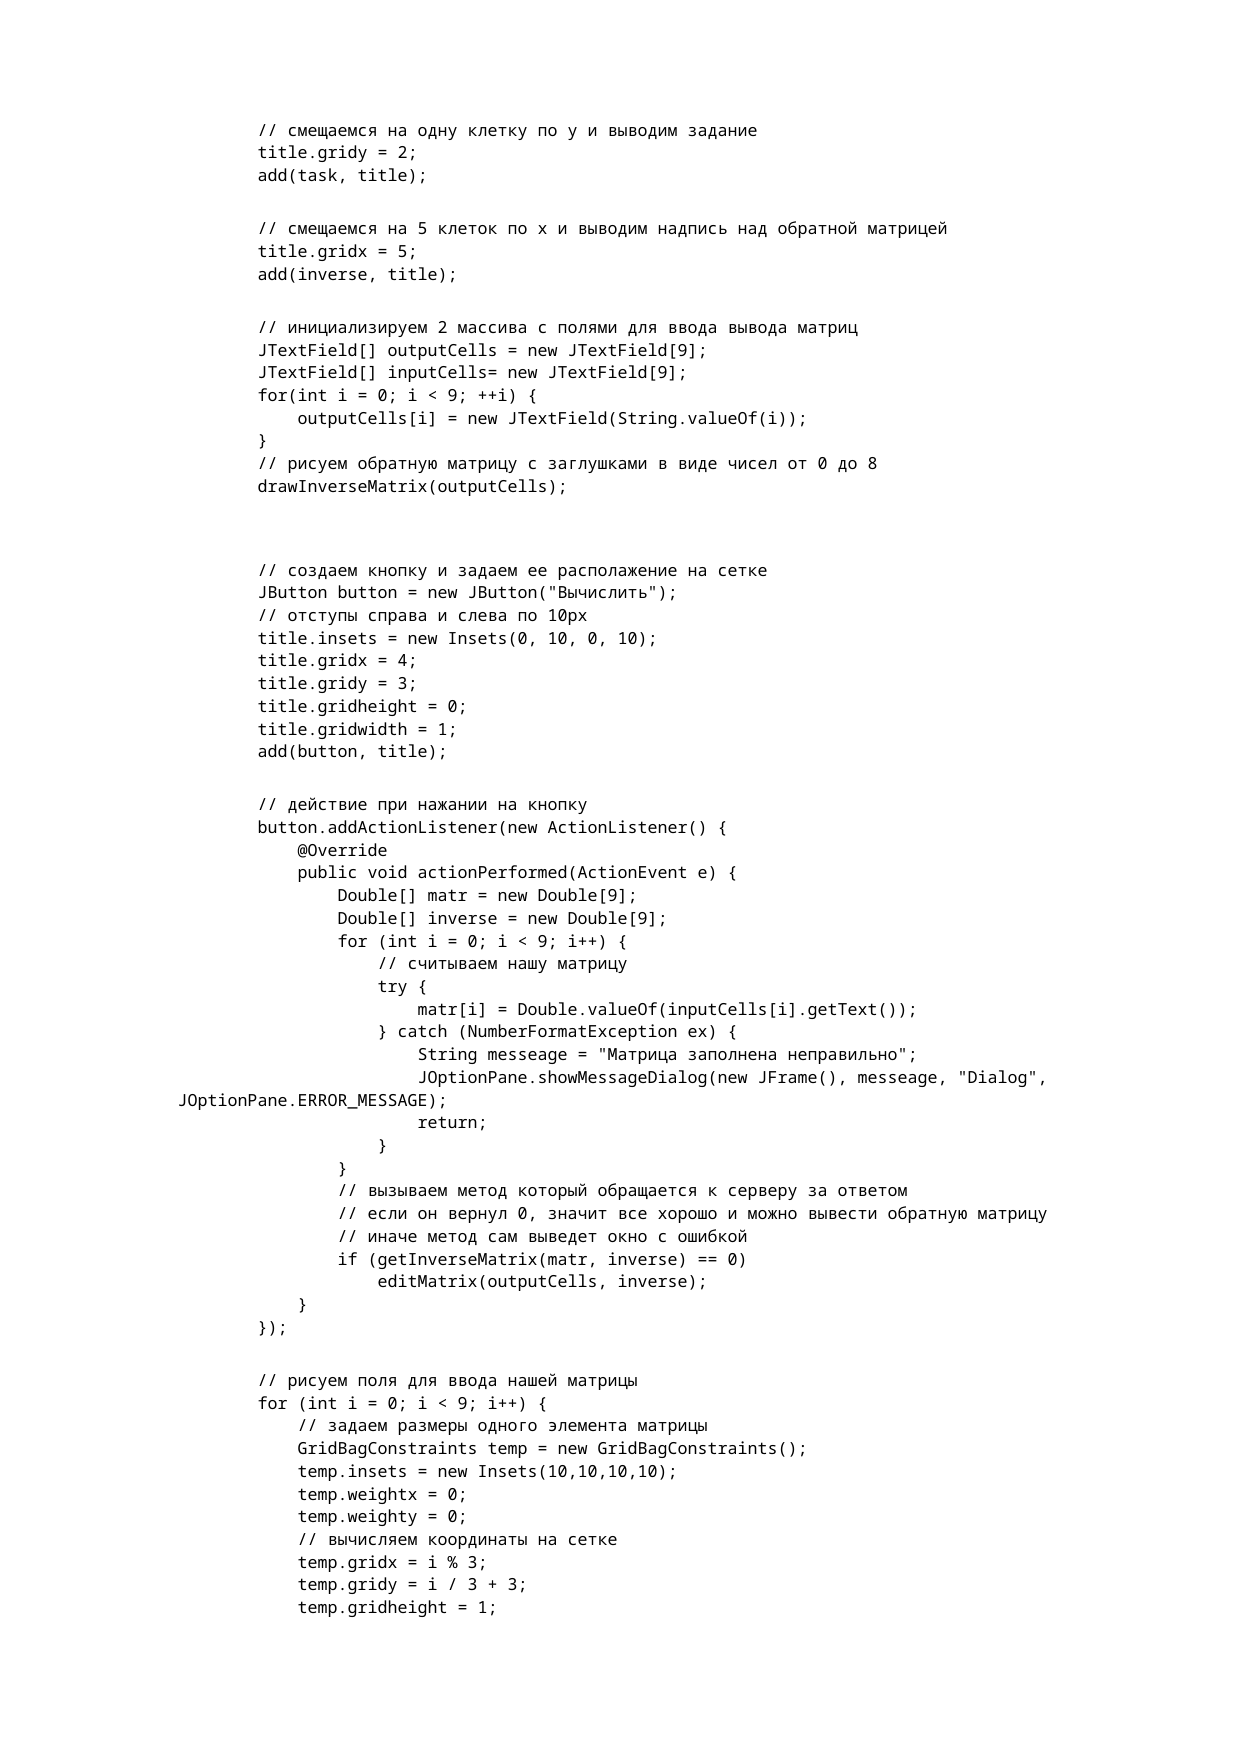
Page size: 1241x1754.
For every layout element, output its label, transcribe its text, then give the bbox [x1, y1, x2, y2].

text // задаем размеры одного элемента матрицы [177, 1414, 1152, 1437]
text JTextField[] outputCells = new JTextField[9]; [177, 338, 1152, 361]
text button.addActionListener(new ActionListener() { [177, 816, 1152, 838]
text // отступы справа и слева по 10px [177, 603, 1152, 626]
text try { [177, 975, 1152, 997]
text for (int i = 0; i < 9; i++) { [177, 929, 1152, 952]
text temp.gridy = i / 3 + 3; [177, 1573, 1152, 1596]
text } [177, 1134, 1152, 1156]
text matr[i] = Double.valueOf(inputCells[i].getText()); [177, 997, 1152, 1020]
text add(task, title); [177, 163, 1152, 186]
text title.gridheight = 0; [177, 694, 1152, 717]
text title.insets = new Insets(0, 10, 0, 10); [177, 626, 1152, 649]
text for (int i = 0; i < 9; i++) { [177, 1391, 1152, 1414]
text // cмещаемся на 5 клеток по x и выводим надпись над обратной матрицей [177, 217, 1152, 239]
text // рисуем поля для ввода нашей матрицы [177, 1368, 1152, 1391]
text return; [177, 1111, 1152, 1134]
text } [177, 1156, 1152, 1179]
text title.gridwidth = 1; [177, 717, 1152, 740]
text title.gridy = 3; [177, 672, 1152, 694]
text editMatrix(outputCells, inverse); [177, 1270, 1152, 1293]
text } [177, 1293, 1152, 1315]
text // иначе метод сам выведет окно с ошибкой [177, 1224, 1152, 1247]
text // рисуем обратную матрицу с заглушками в виде чисел от 0 до 8 [177, 452, 1152, 474]
text } catch (NumberFormatException ex) { [177, 1020, 1152, 1043]
text // смещаемся на одну клетку по y и выводим задание [177, 118, 1152, 141]
text outputCells[i] = new JTextField(String.valueOf(i)); [177, 406, 1152, 429]
text add(button, title); [177, 740, 1152, 762]
text for(int i = 0; i < 9; ++i) { [177, 383, 1152, 406]
text JTextField[] inputCells= new JTextField[9]; [177, 361, 1152, 383]
text // создаем кнопку и задаем ее располажение на сетке [177, 558, 1152, 581]
text Double[] inverse = new Double[9]; [177, 907, 1152, 929]
text add(inverse, title); [177, 262, 1152, 285]
text }); [177, 1315, 1152, 1338]
text title.gridy = 2; [177, 141, 1152, 163]
text temp.gridheight = 1; [177, 1596, 1152, 1618]
text JOptionPane.showMessageDialog(new JFrame(), messeage, "Dialog", JOptionPane.ERROR_MESSAGE); [177, 1066, 1152, 1111]
text // действие при нажании на кнопку [177, 793, 1152, 816]
text // инициализируем 2 массива с полями для ввода вывода матриц [177, 315, 1152, 338]
text String messeage = "Матрица заполнена неправильно"; [177, 1043, 1152, 1066]
text // считываем нашу матрицу [177, 952, 1152, 975]
text } [177, 429, 1152, 452]
text title.gridx = 5; [177, 239, 1152, 262]
text temp.gridx = i % 3; [177, 1550, 1152, 1573]
text @Override [177, 838, 1152, 861]
text GridBagConstraints temp = new GridBagConstraints(); [177, 1437, 1152, 1459]
text drawInverseMatrix(outputCells); [177, 474, 1152, 497]
text temp.weightx = 0; [177, 1482, 1152, 1505]
text temp.insets = new Insets(10,10,10,10); [177, 1459, 1152, 1482]
text // вычисляем координаты на сетке [177, 1527, 1152, 1550]
text if (getInverseMatrix(matr, inverse) == 0) [177, 1247, 1152, 1270]
text // вызываем метод который обращается к серверу за ответом [177, 1179, 1152, 1202]
text title.gridx = 4; [177, 649, 1152, 672]
text Double[] matr = new Double[9]; [177, 884, 1152, 907]
text // если он вернул 0, значит все хорошо и можно вывести обратную матрицу [177, 1202, 1152, 1224]
text JButton button = new JButton("Вычислить"); [177, 581, 1152, 603]
text temp.weighty = 0; [177, 1505, 1152, 1527]
text public void actionPerformed(ActionEvent e) { [177, 861, 1152, 884]
